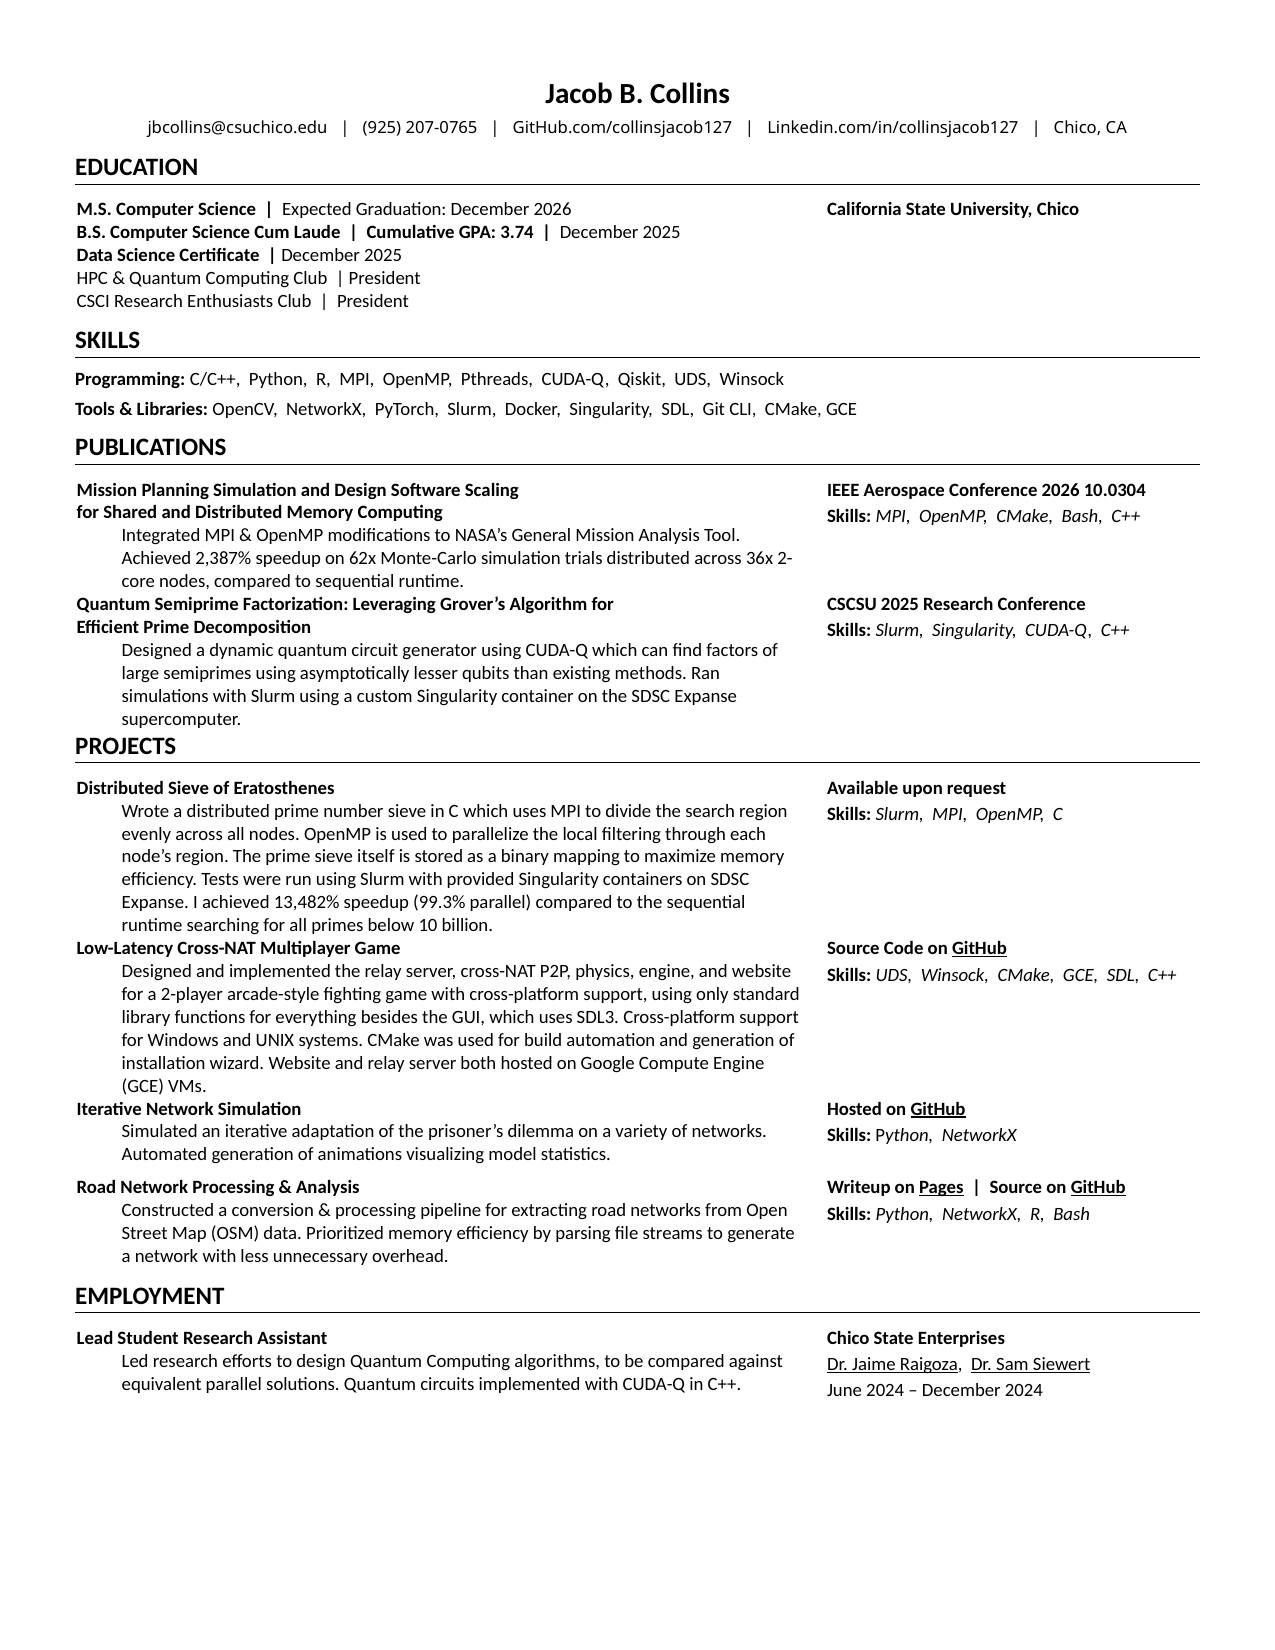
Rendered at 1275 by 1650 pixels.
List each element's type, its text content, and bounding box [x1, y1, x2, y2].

list Tools & Libraries: OpenCV, NetworkX, PyTorch, Slurm, Docker, Singularity, SDL, Git CLI, CMake, GCE [75, 401, 1200, 419]
table_cell Data Science Certificate | December 2025 [65, 243, 816, 266]
table_header IEEE Aerospace Conference 2026 10.0304 Skills: MPI, OpenMP, CMake, Bash, C++ [816, 478, 1228, 592]
table_header Lead Student Research Assistant Led research efforts to design Quantum Computing algorithms, to be compared against equivalent parallel solutions. Quantum circuits implemented with CUDA-Q in C++. [65, 1326, 816, 1431]
table_header Distributed Sieve of Eratosthenes Wrote a distributed prime number sieve in C which uses MPI to divide the search region evenly across all nodes. OpenMP is used to parallelize the local filtering through each node’s region. The prime sieve itself is stored as a binary mapping to maximize memory efficiency. Tests were run using Slurm with provided Singularity containers on SDSC Expanse. I achieved 13,482% speedup (99.3% parallel) compared to the sequential runtime searching for all primes below 10 billion. [65, 776, 816, 936]
table_cell [816, 243, 1199, 266]
table_header California State University, Chico [816, 197, 1199, 220]
table_header Chico State Enterprises Dr. Jaime Raigoza, Dr. Sam Siewert June 2024 – December 2024 [816, 1326, 1199, 1431]
table_cell CSCSU 2025 Research Conference Skills: Slurm, Singularity, CUDA-Q, C++ [816, 592, 1228, 730]
table_cell Road Network Processing & Analysis Constructed a conversion & processing pipeline for extracting road networks from Open Street Map (OSM) data. Prioritized memory efficiency by parsing file streams to generate a network with less unnecessary overhead. [65, 1176, 816, 1267]
text PUBLICATIONS [75, 432, 1200, 464]
table_cell Hosted on GitHub Skills: Python, NetworkX [816, 1097, 1228, 1176]
table_cell Quantum Semiprime Factorization: Leveraging Grover’s Algorithm for Efficient Prime Decomposition Designed a dynamic quantum circuit generator using CUDA-Q which can find factors of large semiprimes using asymptotically lesser qubits than existing methods. Ran simulations with Slurm using a custom Singularity container on the SDSC Expanse supercomputer. [65, 592, 816, 730]
table_cell Source Code on GitHub Skills: UDS, Winsock, CMake, GCE, SDL, C++ [816, 936, 1228, 1097]
text jbcollins@csuchico.edu | (925) 207-0765 | GitHub.com/collinsjacob127 | Linkedin.com/in/collinsjacob127 | Chico, CA [75, 116, 1200, 139]
list SKILLS [75, 324, 1200, 357]
table_header Available upon request Skills: Slurm, MPI, OpenMP, C [816, 776, 1228, 936]
table_cell Low-Latency Cross-NAT Multiplayer Game Designed and implemented the relay server, cross-NAT P2P, physics, engine, and website for a 2-player arcade-style fighting game with cross-platform support, using only standard library functions for everything besides the GUI, which uses SDL3. Cross-platform support for Windows and UNIX systems. CMake was used for build automation and generation of installation wizard. Website and relay server both hosted on Google Compute Engine (GCE) VMs. [65, 936, 816, 1097]
table_cell CSCI Research Enthusiasts Club | President [65, 289, 816, 312]
table_cell HPC & Quantum Computing Club | President [65, 266, 816, 289]
table_cell [816, 220, 1199, 243]
list Programming: C/C++, Python, R, MPI, OpenMP, Pthreads, CUDA-Q, Qiskit, UDS, Winsock [75, 371, 1200, 388]
table_cell [816, 266, 1199, 289]
list EMPLOYMENT [75, 1280, 1200, 1312]
text PROJECTS [75, 730, 1200, 762]
table_cell Iterative Network Simulation Simulated an iterative adaptation of the prisoner’s dilemma on a variety of networks. Automated generation of animations visualizing model statistics. [65, 1097, 816, 1176]
table_header Mission Planning Simulation and Design Software Scaling for Shared and Distributed Memory Computing Integrated MPI & OpenMP modifications to NASA’s General Mission Analysis Tool. Achieved 2,387% speedup on 62x Monte-Carlo simulation trials distributed across 36x 2-core nodes, compared to sequential runtime. [65, 478, 816, 592]
text EDUCATION [75, 151, 1200, 184]
text ­Jacob B. Collins [75, 75, 1200, 111]
table_cell [816, 289, 1199, 312]
table_header M.S. Computer Science | Expected Graduation: December 2026 [65, 197, 816, 220]
table_cell Writeup on Pages | Source on GitHub Skills: Python, NetworkX, R, Bash [816, 1176, 1228, 1267]
table_cell B.S. Computer Science Cum Laude | Cumulative GPA: 3.74 | December 2025 [65, 220, 816, 243]
